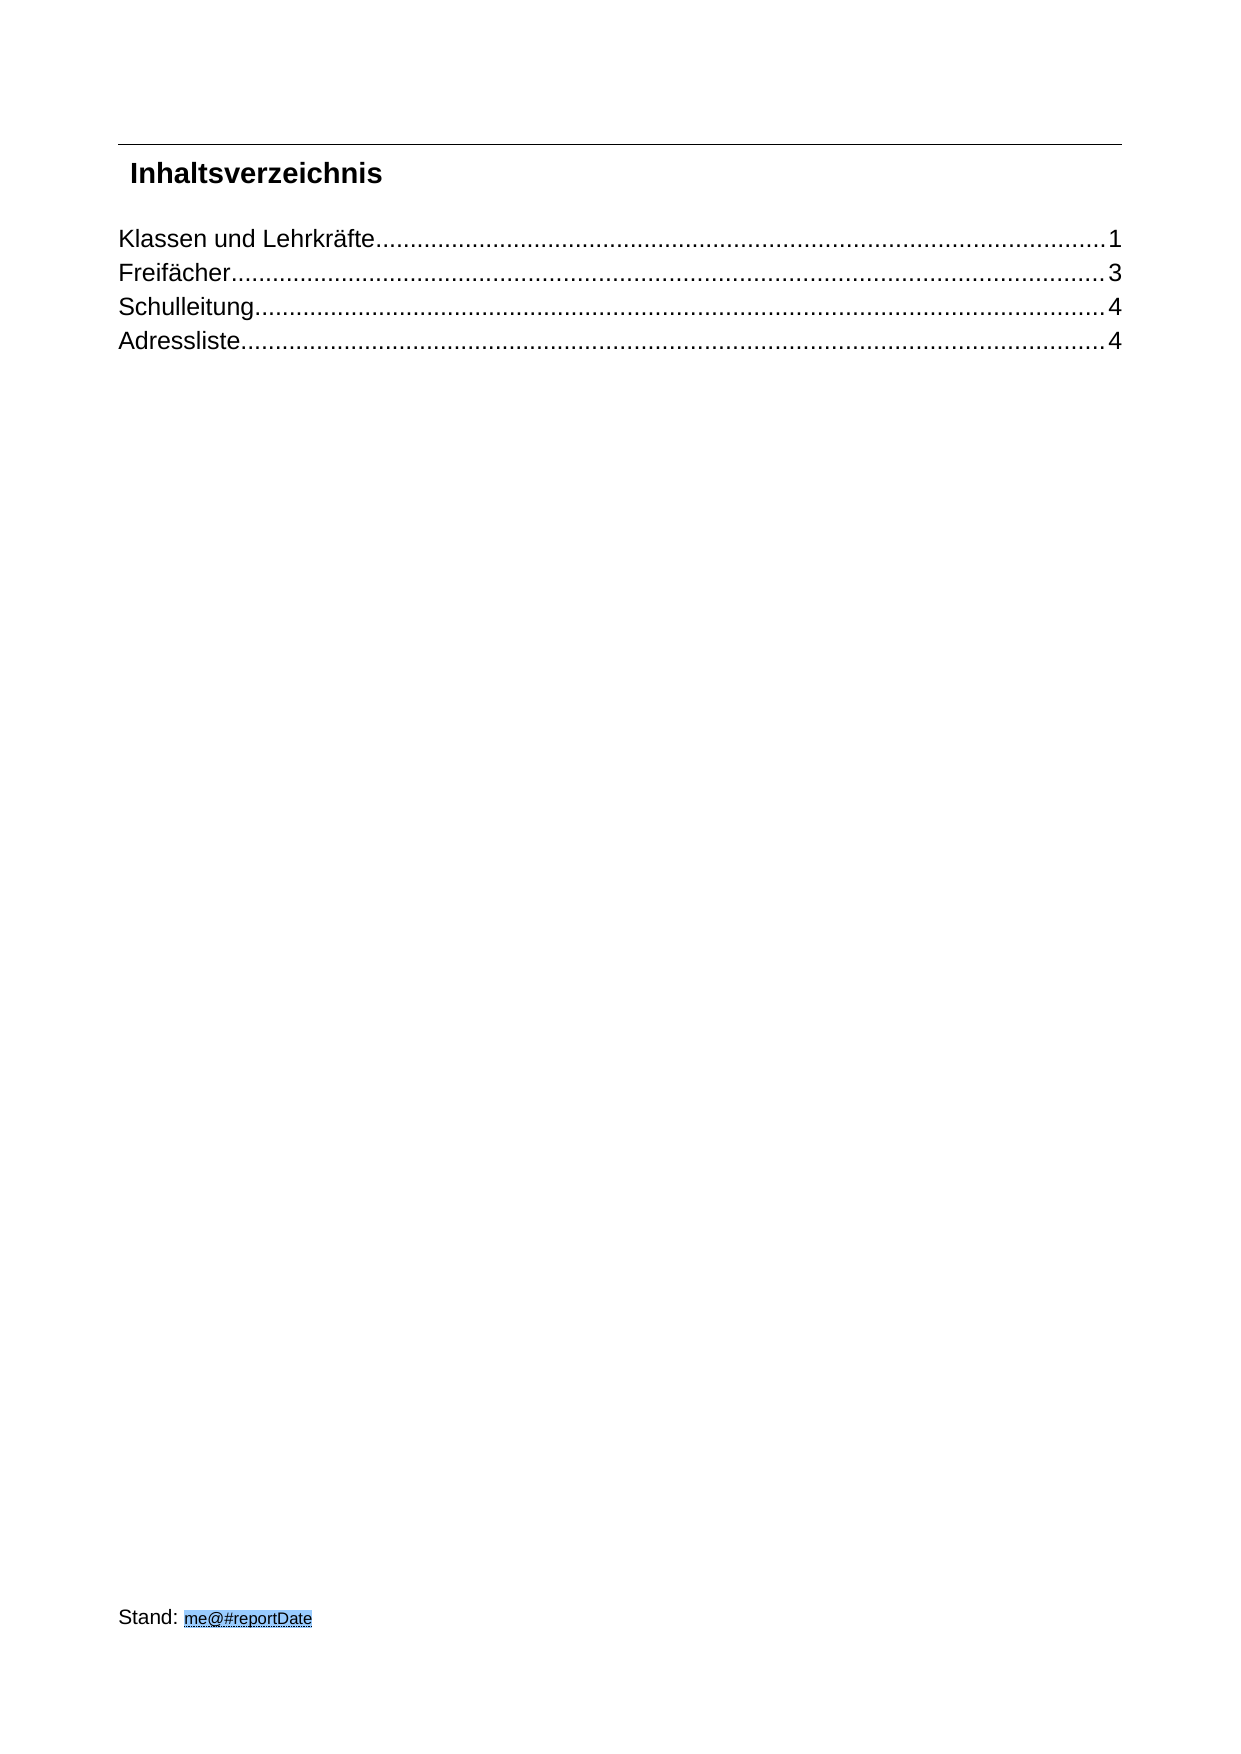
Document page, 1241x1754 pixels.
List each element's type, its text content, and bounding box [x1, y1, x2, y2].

text Adressliste 4 [118, 327, 1122, 355]
subtitle Inhaltsverzeichnis [118, 145, 1122, 201]
text Freifächer 3 [118, 259, 1122, 287]
text Klassen und Lehrkräfte 1 [118, 225, 1122, 253]
text Stand: me@#reportDate [118, 1606, 571, 1629]
text Schulleitung 4 [118, 293, 1122, 321]
